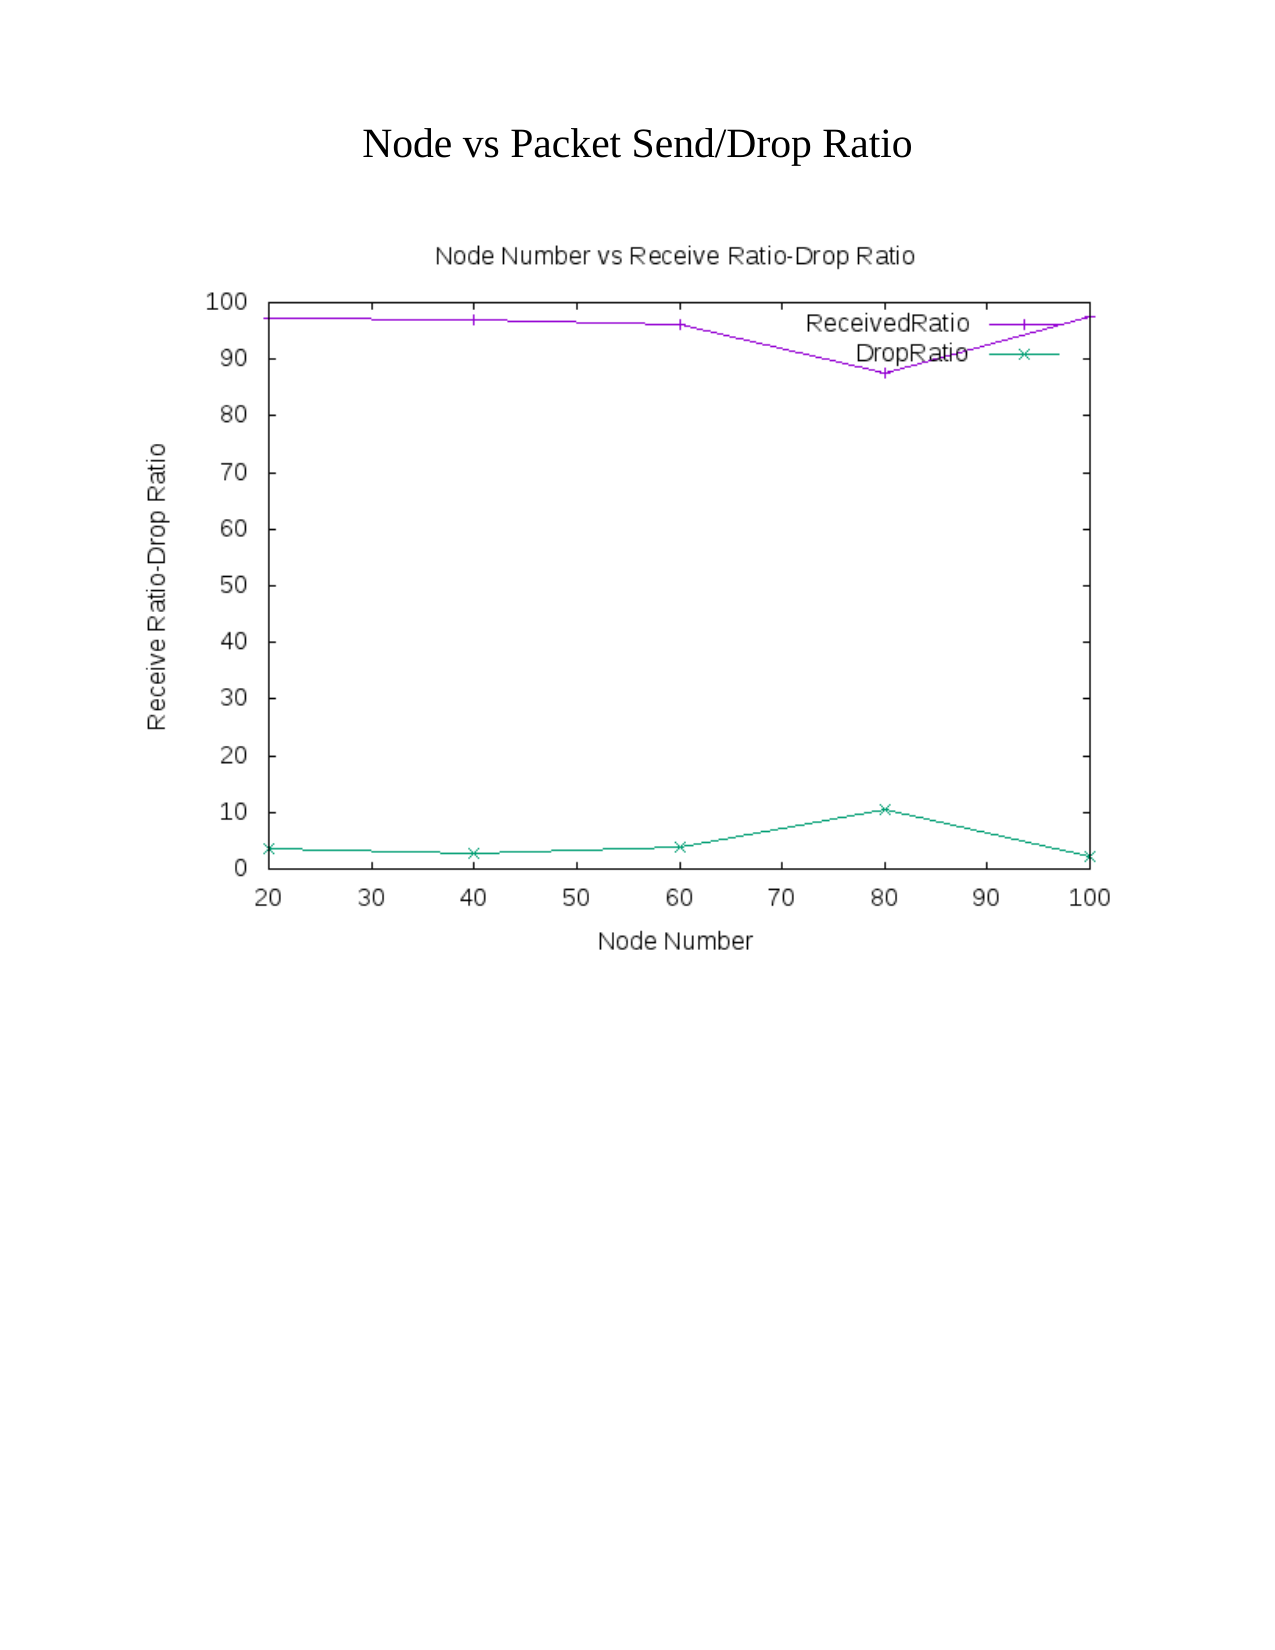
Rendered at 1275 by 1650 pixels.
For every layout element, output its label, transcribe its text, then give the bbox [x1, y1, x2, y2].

picture [137, 213, 1138, 964]
text Node vs Packet Send/Drop Ratio [118, 118, 1157, 166]
